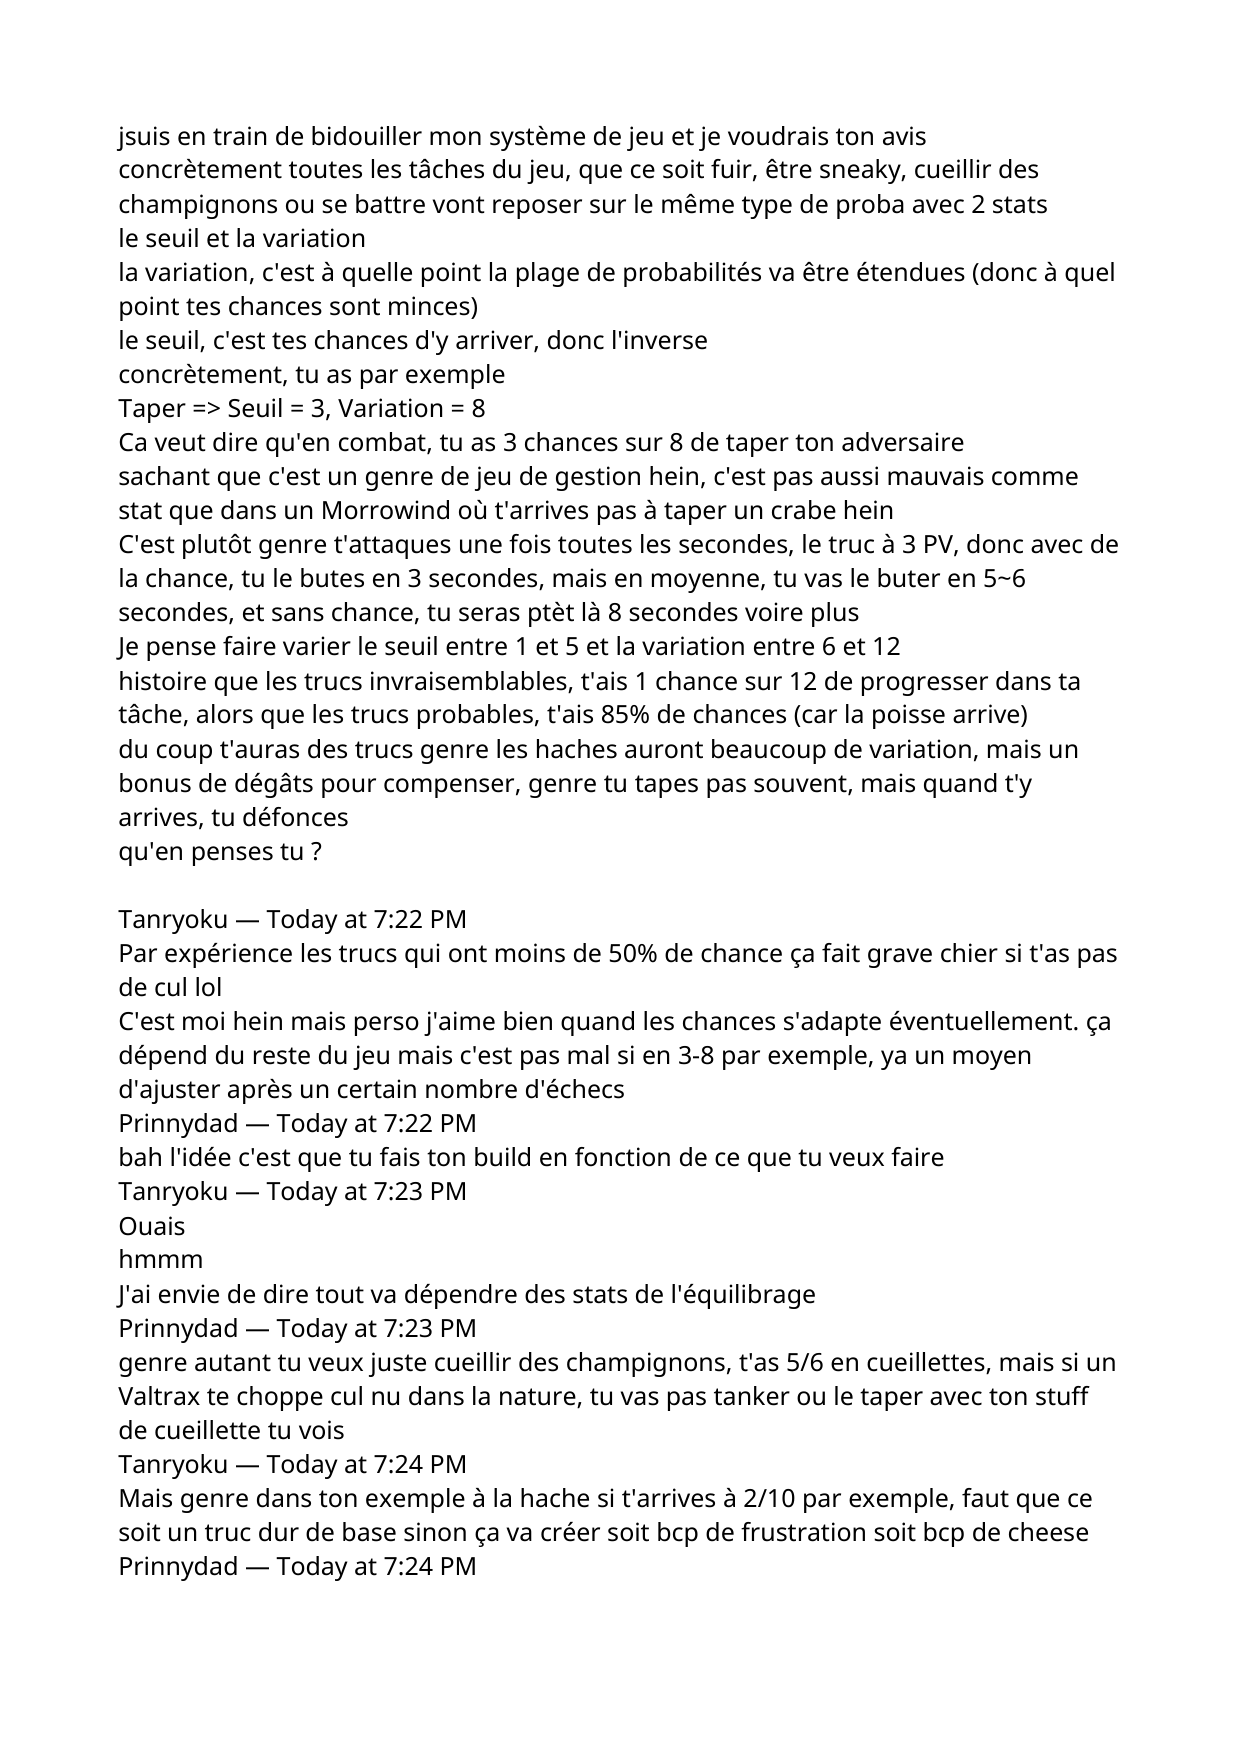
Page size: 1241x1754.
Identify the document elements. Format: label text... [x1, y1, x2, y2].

text qu'en penses tu ? [118, 833, 1122, 867]
text concrètement, tu as par exemple [118, 357, 1122, 391]
text Ca veut dire qu'en combat, tu as 3 chances sur 8 de taper ton adversaire [118, 425, 1122, 459]
text la variation, c'est à quelle point la plage de probabilités va être étendues (donc à quel point tes chances sont minces) [118, 254, 1122, 322]
text bah l'idée c'est que tu fais ton build en fonction de ce que tu veux faire [118, 1140, 1122, 1174]
text concrètement toutes les tâches du jeu, que ce soit fuir, être sneaky, cueillir des champignons ou se battre vont reposer sur le même type de proba avec 2 stats [118, 152, 1122, 220]
text jsuis en train de bidouiller mon système de jeu et je voudrais ton avis [118, 118, 1122, 152]
text genre autant tu veux juste cueillir des champignons, t'as 5/6 en cueillettes, mais si un Valtrax te choppe cul nu dans la nature, tu vas pas tanker ou le taper avec ton stuff de cueillette tu vois [118, 1344, 1122, 1447]
text Tanryoku — Today at 7:22 PM [118, 902, 1122, 936]
text Ouais [118, 1208, 1122, 1242]
text Taper => Seuil = 3, Variation = 8 [118, 391, 1122, 425]
text le seuil, c'est tes chances d'y arriver, donc l'inverse [118, 322, 1122, 357]
text hmmm [118, 1242, 1122, 1276]
text Prinnydad — Today at 7:24 PM [118, 1549, 1122, 1583]
text J'ai envie de dire tout va dépendre des stats de l'équilibrage [118, 1276, 1122, 1310]
text le seuil et la variation [118, 220, 1122, 254]
text Prinnydad — Today at 7:22 PM [118, 1106, 1122, 1140]
text sachant que c'est un genre de jeu de gestion hein, c'est pas aussi mauvais comme stat que dans un Morrowind où t'arrives pas à taper un crabe hein [118, 459, 1122, 527]
text Je pense faire varier le seuil entre 1 et 5 et la variation entre 6 et 12 [118, 629, 1122, 663]
text Tanryoku — Today at 7:24 PM [118, 1447, 1122, 1481]
text Prinnydad — Today at 7:23 PM [118, 1310, 1122, 1344]
text C'est moi hein mais perso j'aime bien quand les chances s'adapte éventuellement. ça dépend du reste du jeu mais c'est pas mal si en 3-8 par exemple, ya un moyen d'ajuster après un certain nombre d'échecs [118, 1004, 1122, 1106]
text Tanryoku — Today at 7:23 PM [118, 1174, 1122, 1208]
text du coup t'auras des trucs genre les haches auront beaucoup de variation, mais un bonus de dégâts pour compenser, genre tu tapes pas souvent, mais quand t'y arrives, tu défonces [118, 731, 1122, 833]
text Mais genre dans ton exemple à la hache si t'arrives à 2/10 par exemple, faut que ce soit un truc dur de base sinon ça va créer soit bcp de frustration soit bcp de cheese [118, 1481, 1122, 1549]
text histoire que les trucs invraisemblables, t'ais 1 chance sur 12 de progresser dans ta tâche, alors que les trucs probables, t'ais 85% de chances (car la poisse arrive) [118, 663, 1122, 731]
text Par expérience les trucs qui ont moins de 50% de chance ça fait grave chier si t'as pas de cul lol [118, 936, 1122, 1004]
text C'est plutôt genre t'attaques une fois toutes les secondes, le truc à 3 PV, donc avec de la chance, tu le butes en 3 secondes, mais en moyenne, tu vas le buter en 5~6 secondes, et sans chance, tu seras ptèt là 8 secondes voire plus [118, 527, 1122, 629]
